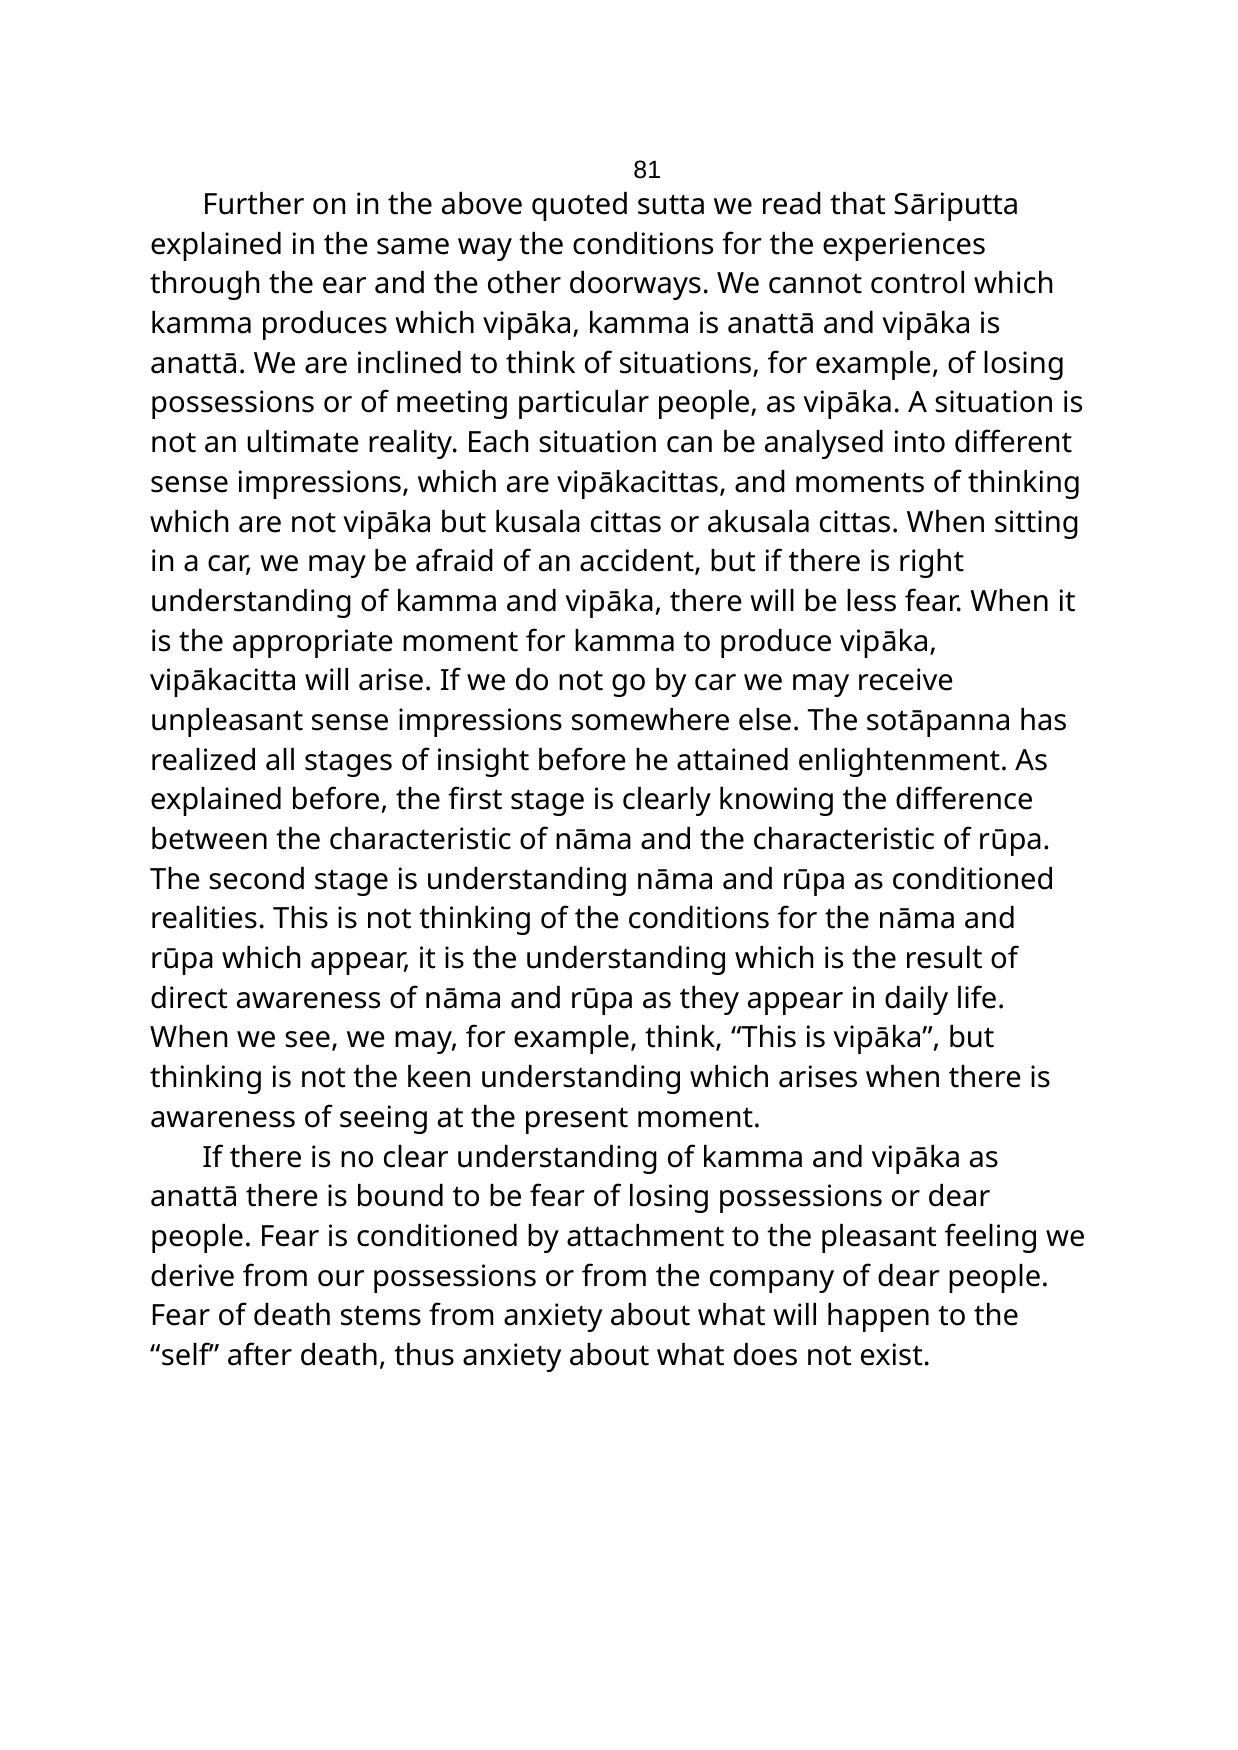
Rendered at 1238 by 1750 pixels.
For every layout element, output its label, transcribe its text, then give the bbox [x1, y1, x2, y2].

text If there is no clear understanding of kamma and vipāka as anattā there is bound to be fear of losing possessions or dear people. Fear is conditioned by attachment to the pleasant feeling we derive from our possessions or from the company of dear people. Fear of death stems from anxiety about what will happen to the “self” after death, thus anxiety about what does not exist. [150, 1136, 1087, 1374]
text Further on in the above quoted sutta we read that Sāriputta explained in the same way the conditions for the experiences through the ear and the other doorways. We cannot control which kamma produces which vipāka, kamma is anattā and vipāka is anattā. We are inclined to think of situations, for example, of losing possessions or of meeting particular people, as vipāka. A situation is not an ultimate reality. Each situation can be analysed into different sense impressions, which are vipākacittas, and moments of thinking which are not vipāka but kusala cittas or akusala cittas. When sitting in a car, we may be afraid of an accident, but if there is right understanding of kamma and vipāka, there will be less fear. When it is the appropriate moment for kamma to produce vipāka, vipākacitta will arise. If we do not go by car we may receive unpleasant sense impressions somewhere else. The sotāpanna has realized all stages of insight before he attained enlightenment. As explained before, the first stage is clearly knowing the difference between the characteristic of nāma and the characteristic of rūpa. The second stage is understanding nāma and rūpa as conditioned realities. This is not thinking of the conditions for the nāma and rūpa which appear, it is the understanding which is the result of direct awareness of nāma and rūpa as they appear in daily life. When we see, we may, for example, think, “This is vipāka”, but thinking is not the keen understanding which arises when there is awareness of seeing at the present moment. [150, 183, 1087, 1136]
